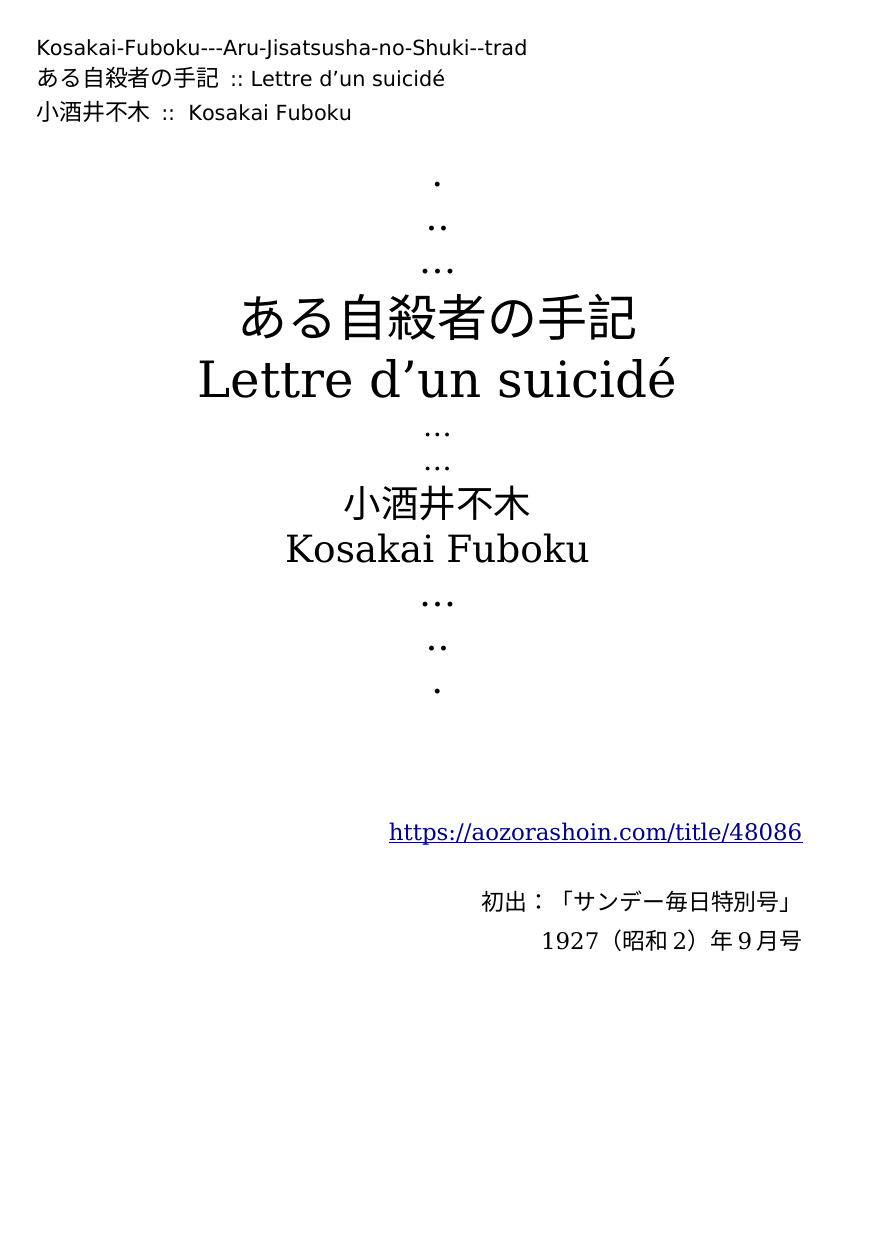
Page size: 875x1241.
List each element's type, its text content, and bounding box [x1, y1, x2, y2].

text 1927（昭和2）年9月号 [72, 923, 802, 956]
text ある自殺者の手記 :: Lettre d’un suicidé [36, 60, 838, 93]
subtitle . .. … ある自殺者の手記 Lettre d’un suicidé … … 小酒井不木 Kosakai Fuboku … .. . [36, 152, 838, 703]
text https://aozorashoin.com/title/48086 [72, 819, 802, 846]
text Kosakai-Fuboku---Aru-Jisatsusha-no-Shuki--trad [36, 36, 838, 60]
text 小酒井不木 :: Kosakai Fuboku [36, 93, 838, 127]
text 初出：「サンデー毎日特別号」 [72, 884, 802, 917]
